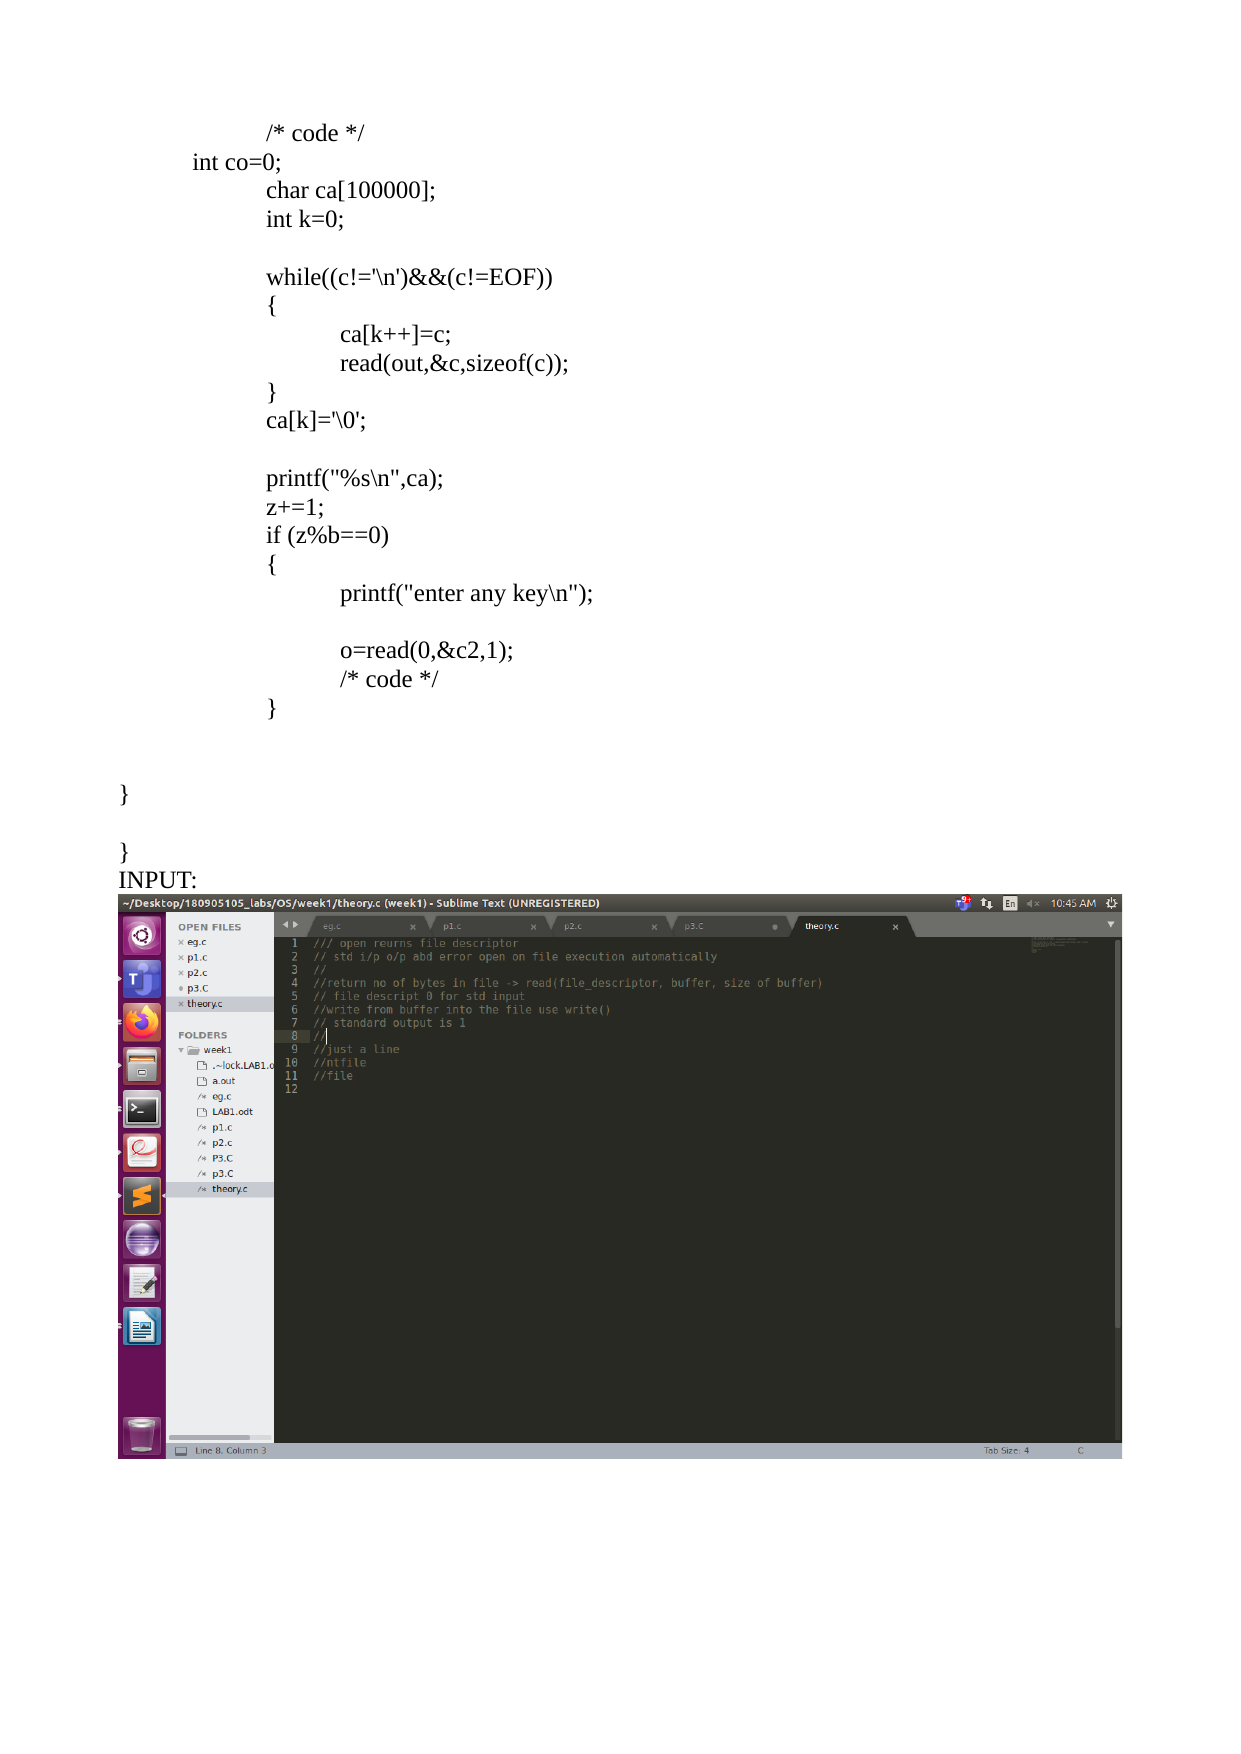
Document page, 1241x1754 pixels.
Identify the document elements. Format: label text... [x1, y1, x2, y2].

text o=read(0,&c2,1); [118, 636, 1122, 664]
text { [118, 549, 1122, 578]
text printf("%s\n",ca); [118, 463, 1122, 492]
text ca[k]='\0'; [118, 406, 1122, 434]
text INPUT: [118, 866, 1122, 894]
text int co=0; [118, 147, 1122, 176]
picture [118, 894, 1123, 1459]
text read(out,&c,sizeof(c)); [118, 348, 1122, 377]
text { [118, 291, 1122, 319]
text } [118, 837, 1122, 866]
text if (z%b==0) [118, 521, 1122, 549]
text z+=1; [118, 492, 1122, 521]
text ca[k++]=c; [118, 319, 1122, 348]
text } [118, 693, 1122, 722]
text } [118, 377, 1122, 406]
text /* code */ [118, 664, 1122, 693]
text char ca[100000]; [118, 176, 1122, 204]
text int k=0; [118, 204, 1122, 233]
text } [118, 779, 1122, 808]
text /* code */ [118, 118, 1122, 147]
text while((c!='\n')&&(c!=EOF)) [118, 262, 1122, 291]
text printf("enter any key\n"); [118, 578, 1122, 607]
